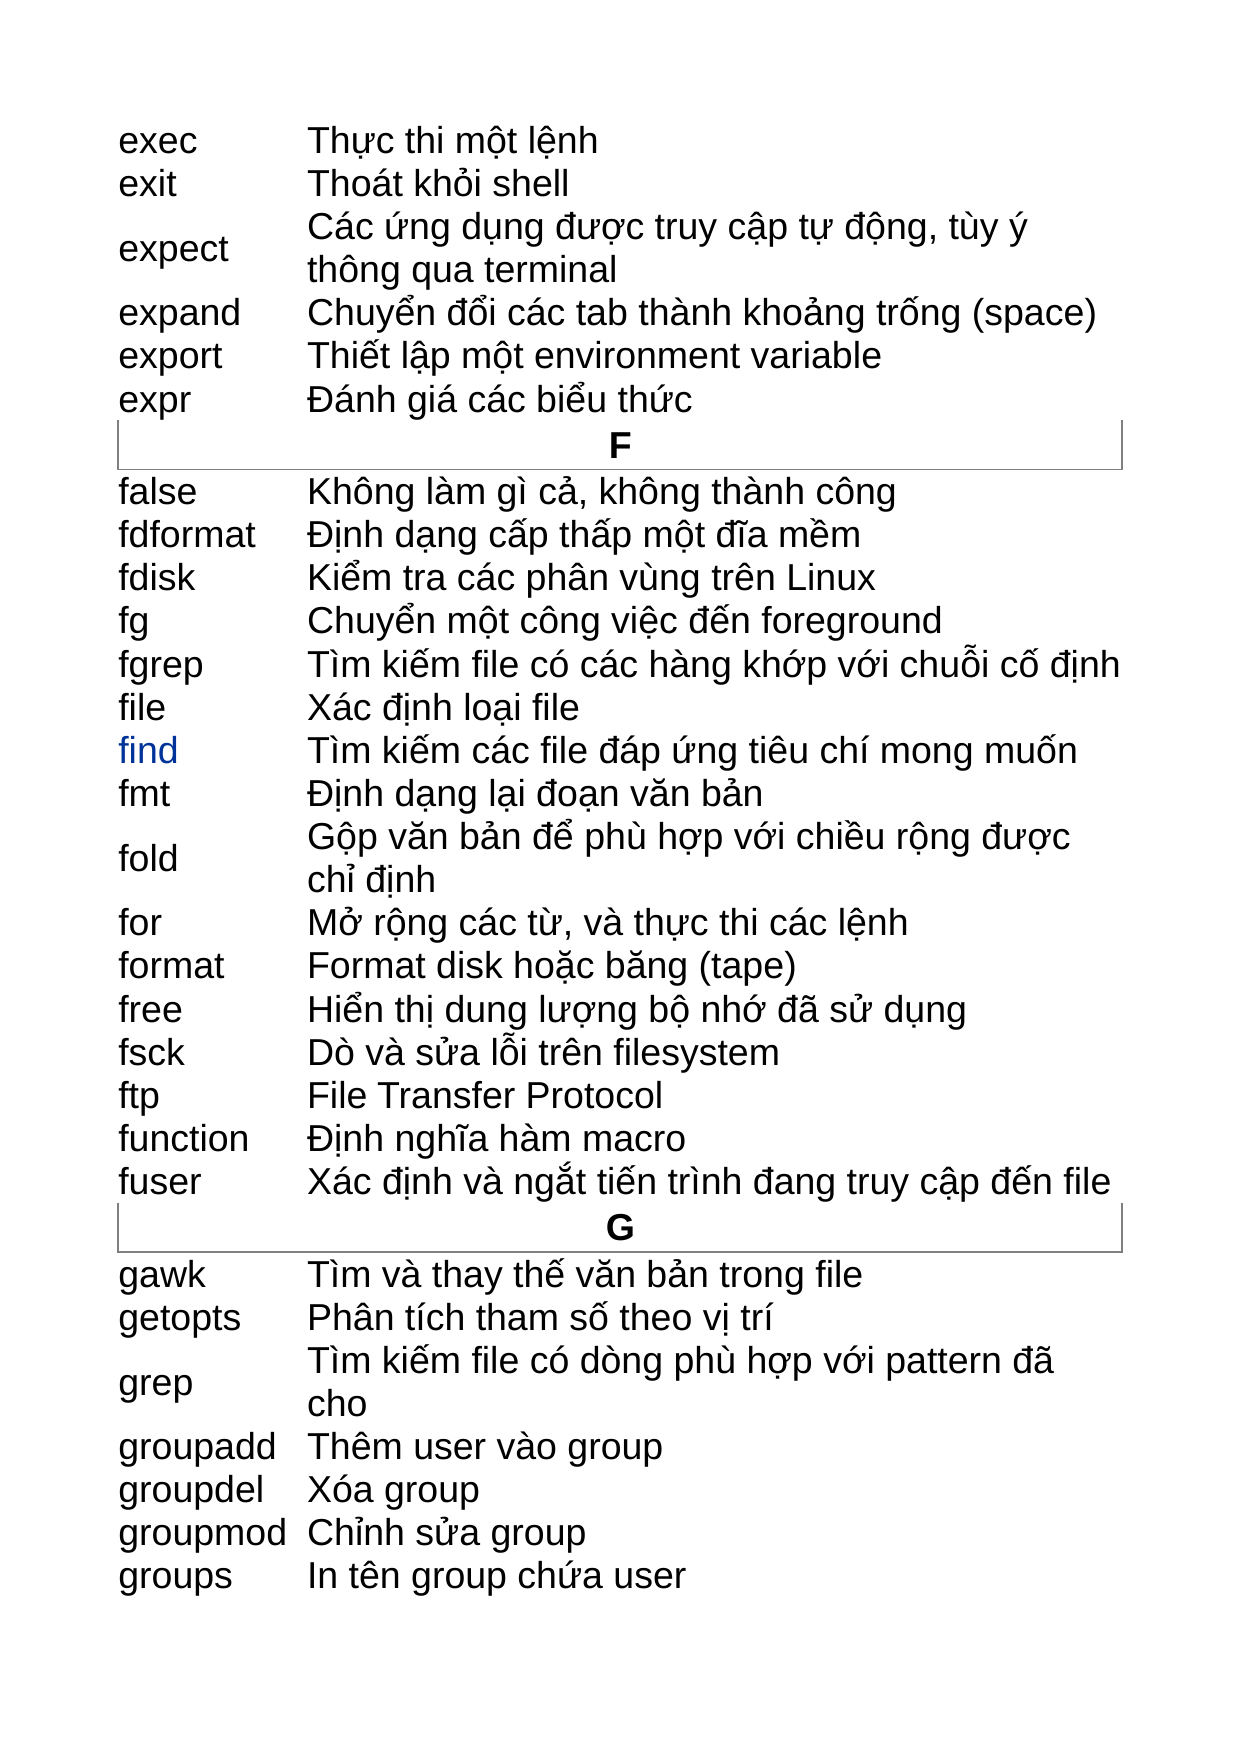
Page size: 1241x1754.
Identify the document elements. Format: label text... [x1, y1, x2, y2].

table_cell groups [118, 1554, 307, 1597]
table_cell expect [118, 204, 307, 291]
table_cell getopts [118, 1295, 307, 1338]
table_cell Chuyển đổi các tab thành khoảng trống (space) [307, 291, 1122, 334]
table_cell Định nghĩa hàm macro [307, 1116, 1122, 1159]
table_cell format [118, 944, 307, 987]
table_cell find [118, 728, 307, 771]
table_cell fdformat [118, 513, 307, 556]
table_cell Xóa group [307, 1468, 1122, 1511]
table_cell Đánh giá các biểu thức [307, 377, 1122, 420]
table_cell Mở rộng các từ, và thực thi các lệnh [307, 901, 1122, 944]
table_cell Xác định và ngắt tiến trình đang truy cập đến file [307, 1159, 1122, 1202]
table_cell Định dạng cấp thấp một đĩa mềm [307, 513, 1122, 556]
table_cell Thoát khỏi shell [307, 161, 1122, 204]
table_cell Format disk hoặc băng (tape) [307, 944, 1122, 987]
table_cell Xác định loại file [307, 685, 1122, 728]
table_cell grep [118, 1338, 307, 1424]
table_cell Gộp văn bản để phù hợp với chiều rộng được chỉ định [307, 814, 1122, 901]
table_cell export [118, 334, 307, 377]
table_cell expr [118, 377, 307, 420]
table_cell file [118, 685, 307, 728]
table_cell Thêm user vào group [307, 1424, 1122, 1467]
table_cell Không làm gì cả, không thành công [307, 470, 1122, 512]
table_cell fg [118, 599, 307, 642]
table_cell fuser [118, 1159, 307, 1202]
table_cell exec [118, 118, 307, 161]
table_cell Phân tích tham số theo vị trí [307, 1295, 1122, 1338]
table_cell fold [118, 814, 307, 901]
table_cell Định dạng lại đoạn văn bản [307, 771, 1122, 814]
table_cell Tìm kiếm file có các hàng khớp với chuỗi cố định [307, 642, 1122, 685]
table_cell false [118, 470, 307, 512]
table_cell groupadd [118, 1424, 307, 1467]
table_cell gawk [118, 1253, 307, 1295]
table_cell G [119, 1203, 1121, 1251]
table_cell Kiểm tra các phân vùng trên Linux [307, 556, 1122, 599]
table_cell File Transfer Protocol [307, 1073, 1122, 1116]
table_cell In tên group chứa user [307, 1554, 1122, 1597]
table_cell Tìm kiếm các file đáp ứng tiêu chí mong muốn [307, 728, 1122, 771]
table_cell Chỉnh sửa group [307, 1511, 1122, 1554]
table_cell for [118, 901, 307, 944]
table_cell F [119, 420, 1121, 469]
table_cell Tìm kiếm file có dòng phù hợp với pattern đã cho [307, 1338, 1122, 1424]
table_cell expand [118, 291, 307, 334]
table_cell function [118, 1116, 307, 1159]
table_cell Tìm và thay thế văn bản trong file [307, 1253, 1122, 1295]
table_cell fdisk [118, 556, 307, 599]
table_cell groupmod [118, 1511, 307, 1554]
table_cell free [118, 987, 307, 1030]
table_cell ftp [118, 1073, 307, 1116]
table_cell Chuyển một công việc đến foreground [307, 599, 1122, 642]
table_cell fgrep [118, 642, 307, 685]
table_cell Thực thi một lệnh [307, 118, 1122, 161]
table_cell groupdel [118, 1468, 307, 1511]
table_cell exit [118, 161, 307, 204]
table_cell Dò và sửa lỗi trên filesystem [307, 1030, 1122, 1073]
table_cell Các ứng dụng được truy cập tự động, tùy ý thông qua terminal [307, 204, 1122, 291]
table_cell Hiển thị dung lượng bộ nhớ đã sử dụng [307, 987, 1122, 1030]
table_cell Thiết lập một environment variable [307, 334, 1122, 377]
table_cell fmt [118, 771, 307, 814]
table_cell fsck [118, 1030, 307, 1073]
